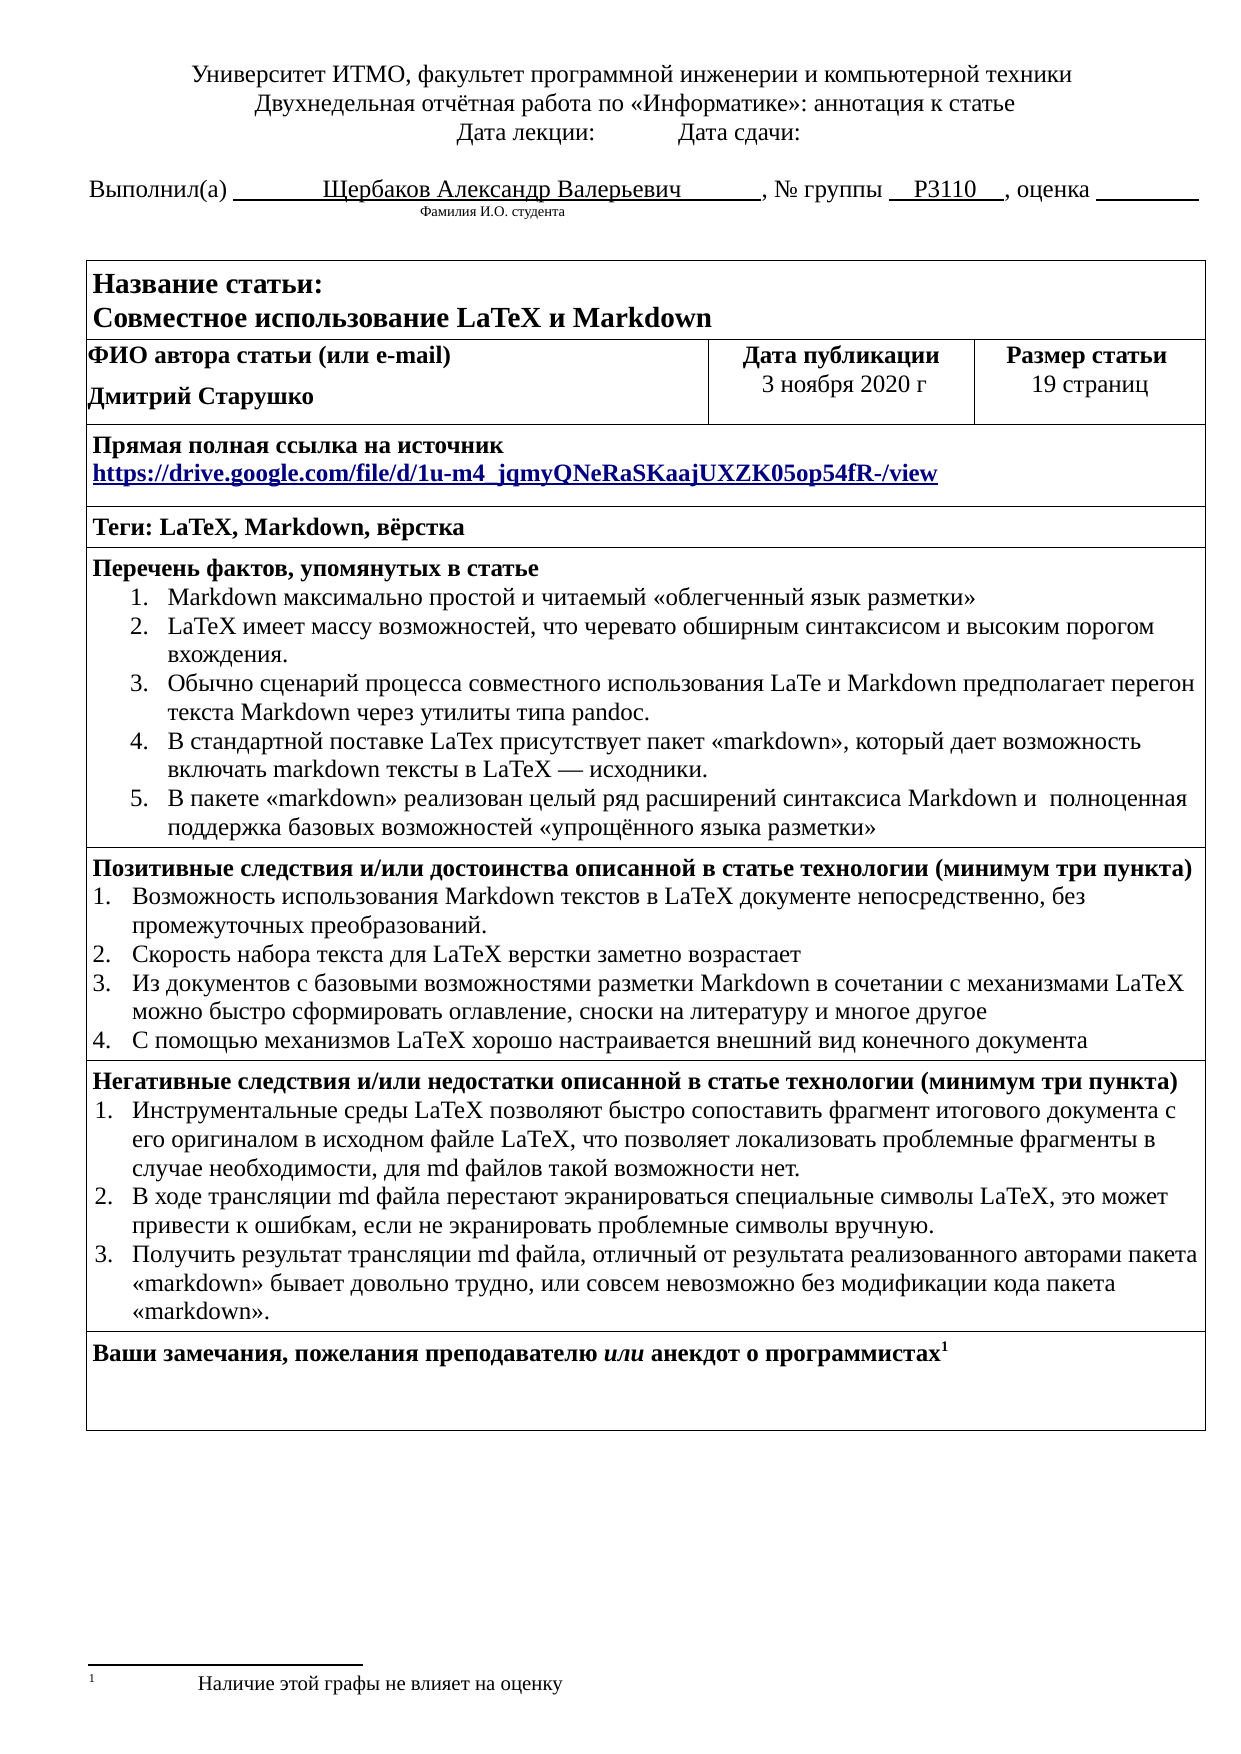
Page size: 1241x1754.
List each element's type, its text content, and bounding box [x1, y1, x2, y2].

text Выполнил(а) Щербаков Александр Валерьевич , № группы Р3110 , оценка [88, 174, 1181, 203]
table_cell Перечень фактов, упомянутых в статье Markdown максимально простой и читаемый «облегченный язык разметки» LaTeX имеет массу возможностей, что черевато обширным синтаксисом и высоким порогом вхождения. Обычно сценарий процесса совместного использования LaTe и Markdown предполагает перегон текста Markdown через утилиты типа pandoc. В стандартной поставке LaTex присутствует пакет «markdown», который дает возможность включать markdown тексты в LaTeX — исходники. В пакете «markdown» реализован целый ряд расширений синтаксиса Markdown и полноценная поддержка базовых возможностей «упрощённого языка разметки» [87, 548, 1205, 846]
text Фамилия И.О. студента [88, 203, 1181, 232]
text Дата лекции: Дата сдачи: [88, 117, 1181, 145]
text Университет ИТМО, факультет программной инженерии и компьютерной техники [88, 59, 1181, 88]
table_cell Размер статьи 19 страниц [975, 340, 1205, 423]
table_cell Ваши замечания, пожелания преподавателю или анекдот о программистах [87, 1332, 1205, 1430]
table_cell Теги: LaTeX, Markdown, вёрстка [87, 507, 1205, 547]
table_header Название статьи: Совместное использование LaTeX и Markdown [87, 261, 1205, 339]
table_cell Прямая полная ссылка на источник https://drive.google.com/file/d/1u-m4_jqmyQNeRaSKaajUXZK05op54fR-/view [87, 425, 1205, 506]
table_cell Позитивные следствия и/или достоинства описанной в статье технологии (минимум три пункта) Возможность использования Markdown текстов в LaTeX документе непосредственно, без промежуточных преобразований. Скорость набора текста для LaTeX верстки заметно возрастает Из документов с базовыми возможностями разметки Markdown в сочетании с механизмами LaTeX можно быстро сформировать оглавление, сноски на литературу и многое другое С помощью механизмов LaTeX хорошо настраивается внешний вид конечного документа [87, 848, 1205, 1060]
table_cell Дата публикации 3 ноября 2020 г [709, 340, 974, 423]
table_cell ФИО автора статьи (или e-mail) Дмитрий Старушко [87, 340, 708, 423]
text Двухнедельная отчётная работа по «Информатике»: аннотация к статье [88, 88, 1181, 117]
table_cell Негативные следствия и/или недостатки описанной в статье технологии (минимум три пункта) Инструментальные среды LaTeX позволяют быстро сопоставить фрагмент итогового документа с его оригиналом в исходном файле LaTeX, что позволяет локализовать проблемные фрагменты в случае необходимости, для md файлов такой возможности нет. В ходе трансляции md файла перестают экранироваться специальные символы LaTeX, это может привести к ошибкам, если не экранировать проблемные символы вручную. Получить результат трансляции md файла, отличный от результата реализованного авторами пакета «markdown» бывает довольно трудно, или совсем невозможно без модификации кода пакета «markdown». [87, 1061, 1205, 1331]
